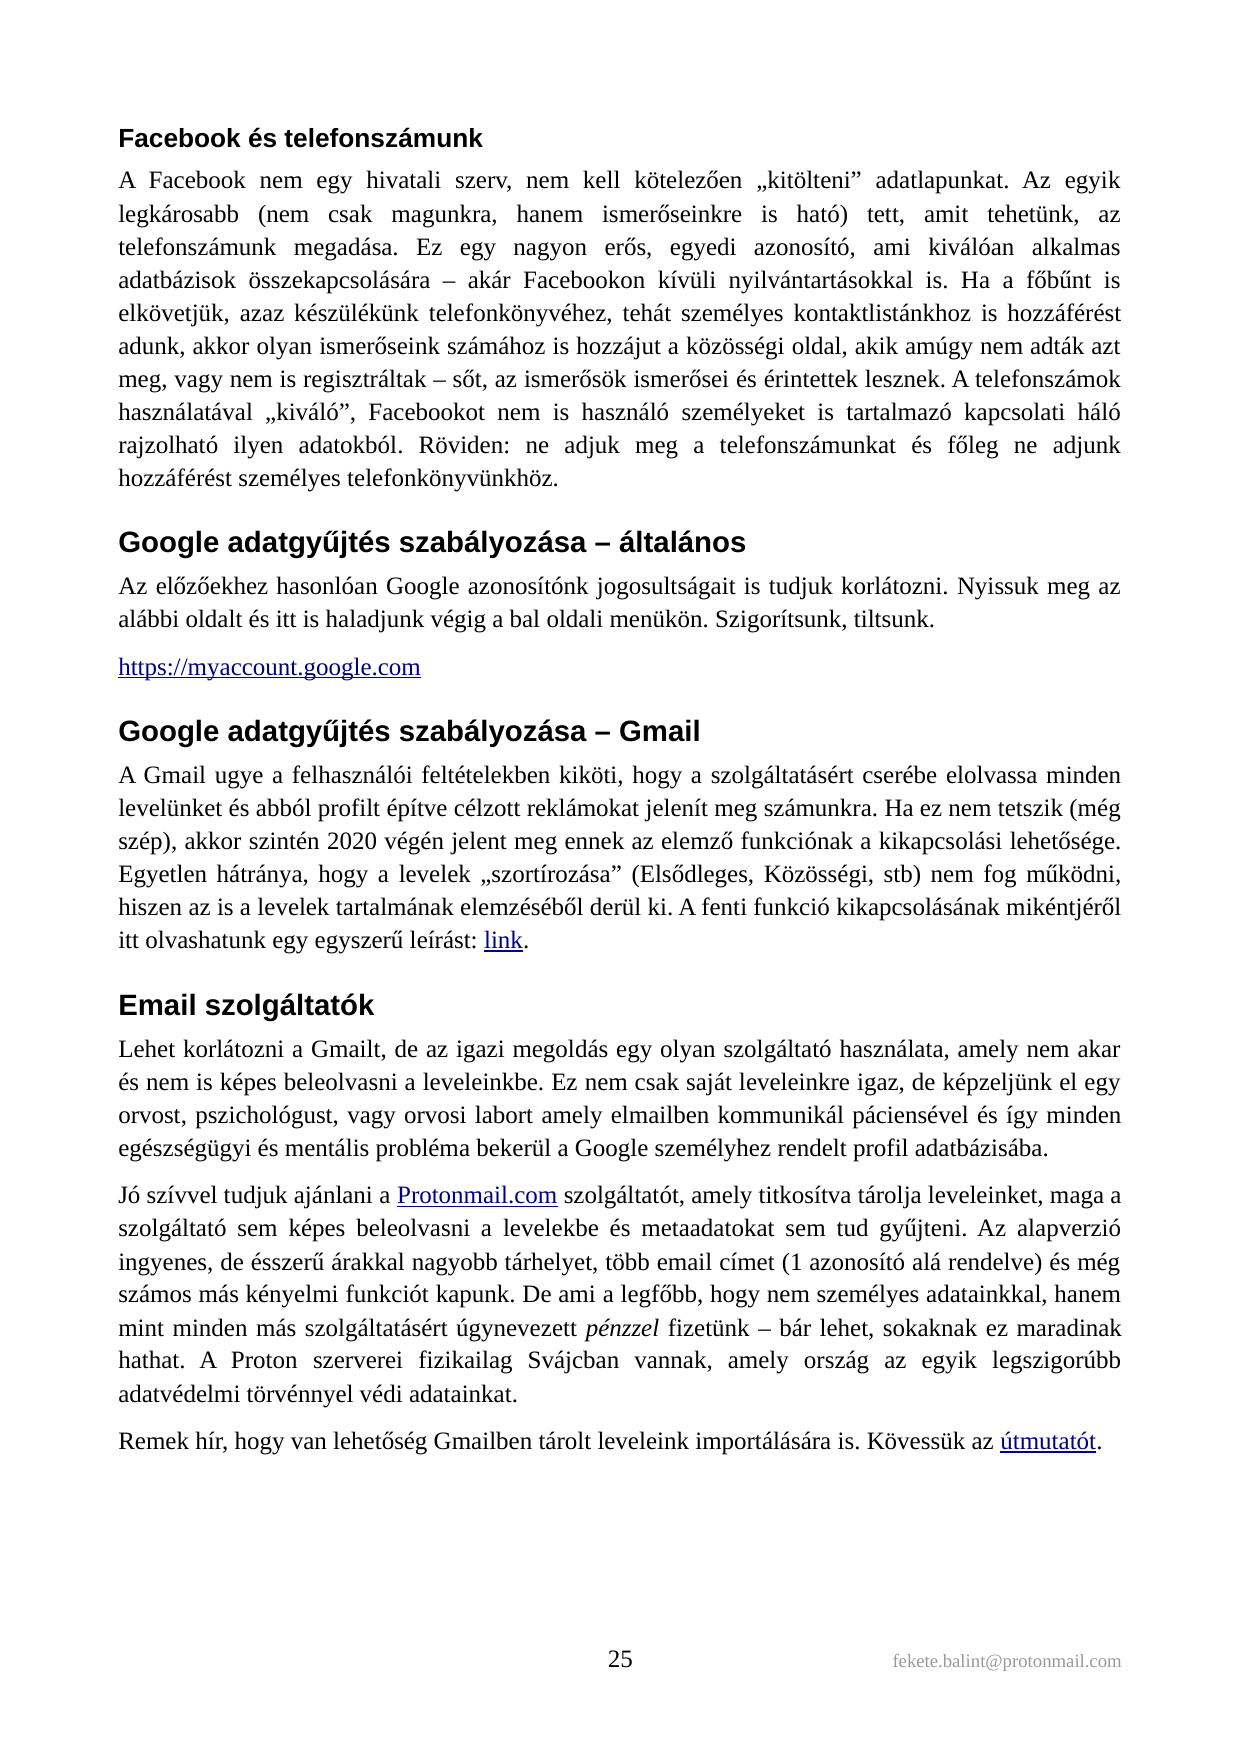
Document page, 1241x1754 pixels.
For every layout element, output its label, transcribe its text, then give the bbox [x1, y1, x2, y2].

subtitle Google adatgyűjtés szabályozása – Gmail [118, 714, 1122, 748]
text Jó szívvel tudjuk ajánlani a Protonmail.com szolgáltatót, amely titkosítva tárolja leveleinket, maga a szolgáltató sem képes beleolvasni a levelekbe és metaadatokat sem tud gyűjteni. Az alapverzió ingyenes, de ésszerű árakkal nagyobb tárhelyet, több email címet (1 azonosító alá rendelve) és még számos más kényelmi funkciót kapunk. De ami a legfőbb, hogy nem személyes adatainkkal, hanem mint minden más szolgáltatásért úgynevezett pénzzel fizetünk – bár lehet, sokaknak ez maradinak hathat. A Proton szerverei fizikailag Svájcban vannak, amely ország az egyik legszigorúbb adatvédelmi törvénnyel védi adatainkat. [118, 1181, 1122, 1407]
text Remek hír, hogy van lehetőség Gmailben tárolt leveleink importálására is. Kövessük az útmutatót. [118, 1426, 1122, 1455]
text Az előzőekhez hasonlóan Google azonosítónk jogosultságait is tudjuk korlátozni. Nyissuk meg az alábbi oldalt és itt is haladjunk végig a bal oldali menükön. Szigorítsunk, tiltsunk. [118, 571, 1122, 633]
text A Gmail ugye a felhasználói feltételekben kiköti, hogy a szolgáltatásért cserébe elolvassa minden levelünket és abból profilt építve célzott reklámokat jelenít meg számunkra. Ha ez nem tetszik (még szép), akkor szintén 2020 végén jelent meg ennek az elemző funkciónak a kikapcsolási lehetősége. Egyetlen hátránya, hogy a levelek „szortírozása” (Elsődleges, Közösségi, stb) nem fog működni, hiszen az is a levelek tartalmának elemzéséből derül ki. A fenti funkció kikapcsolásának mikéntjéről itt olvashatunk egy egyszerű leírást: link. [118, 760, 1122, 954]
subtitle Facebook és telefonszámunk [118, 123, 1122, 153]
text https://myaccount.google.com [118, 652, 1122, 681]
subtitle Email szolgáltatók [118, 988, 1122, 1021]
text A Facebook nem egy hivatali szerv, nem kell kötelezően „kitölteni” adatlapunkat. Az egyik legkárosabb (nem csak magunkra, hanem ismerőseinkre is ható) tett, amit tehetünk, az telefonszámunk megadása. Ez egy nagyon erős, egyedi azonosító, ami kiválóan alkalmas adatbázisok összekapcsolására – akár Facebookon kívüli nyilvántartásokkal is. Ha a főbűnt is elkövetjük, azaz készülékünk telefonkönyvéhez, tehát személyes kontaktlistánkhoz is hozzáférést adunk, akkor olyan ismerőseink számához is hozzájut a közösségi oldal, akik amúgy nem adták azt meg, vagy nem is regisztráltak – sőt, az ismerősök ismerősei és érintettek lesznek. A telefonszámok használatával „kiváló”, Facebookot nem is használó személyeket is tartalmazó kapcsolati háló rajzolható ilyen adatokból. Röviden: ne adjuk meg a telefonszámunkat és főleg ne adjunk hozzáférést személyes telefonkönyvünkhöz. [118, 166, 1122, 492]
text Lehet korlátozni a Gmailt, de az igazi megoldás egy olyan szolgáltató használata, amely nem akar és nem is képes beleolvasni a leveleinkbe. Ez nem csak saját leveleinkre igaz, de képzeljünk el egy orvost, pszichológust, vagy orvosi labort amely elmailben kommunikál páciensével és így minden egészségügyi és mentális probléma bekerül a Google személyhez rendelt profil adatbázisába. [118, 1034, 1122, 1162]
subtitle Google adatgyűjtés szabályozása – általános [118, 525, 1122, 559]
